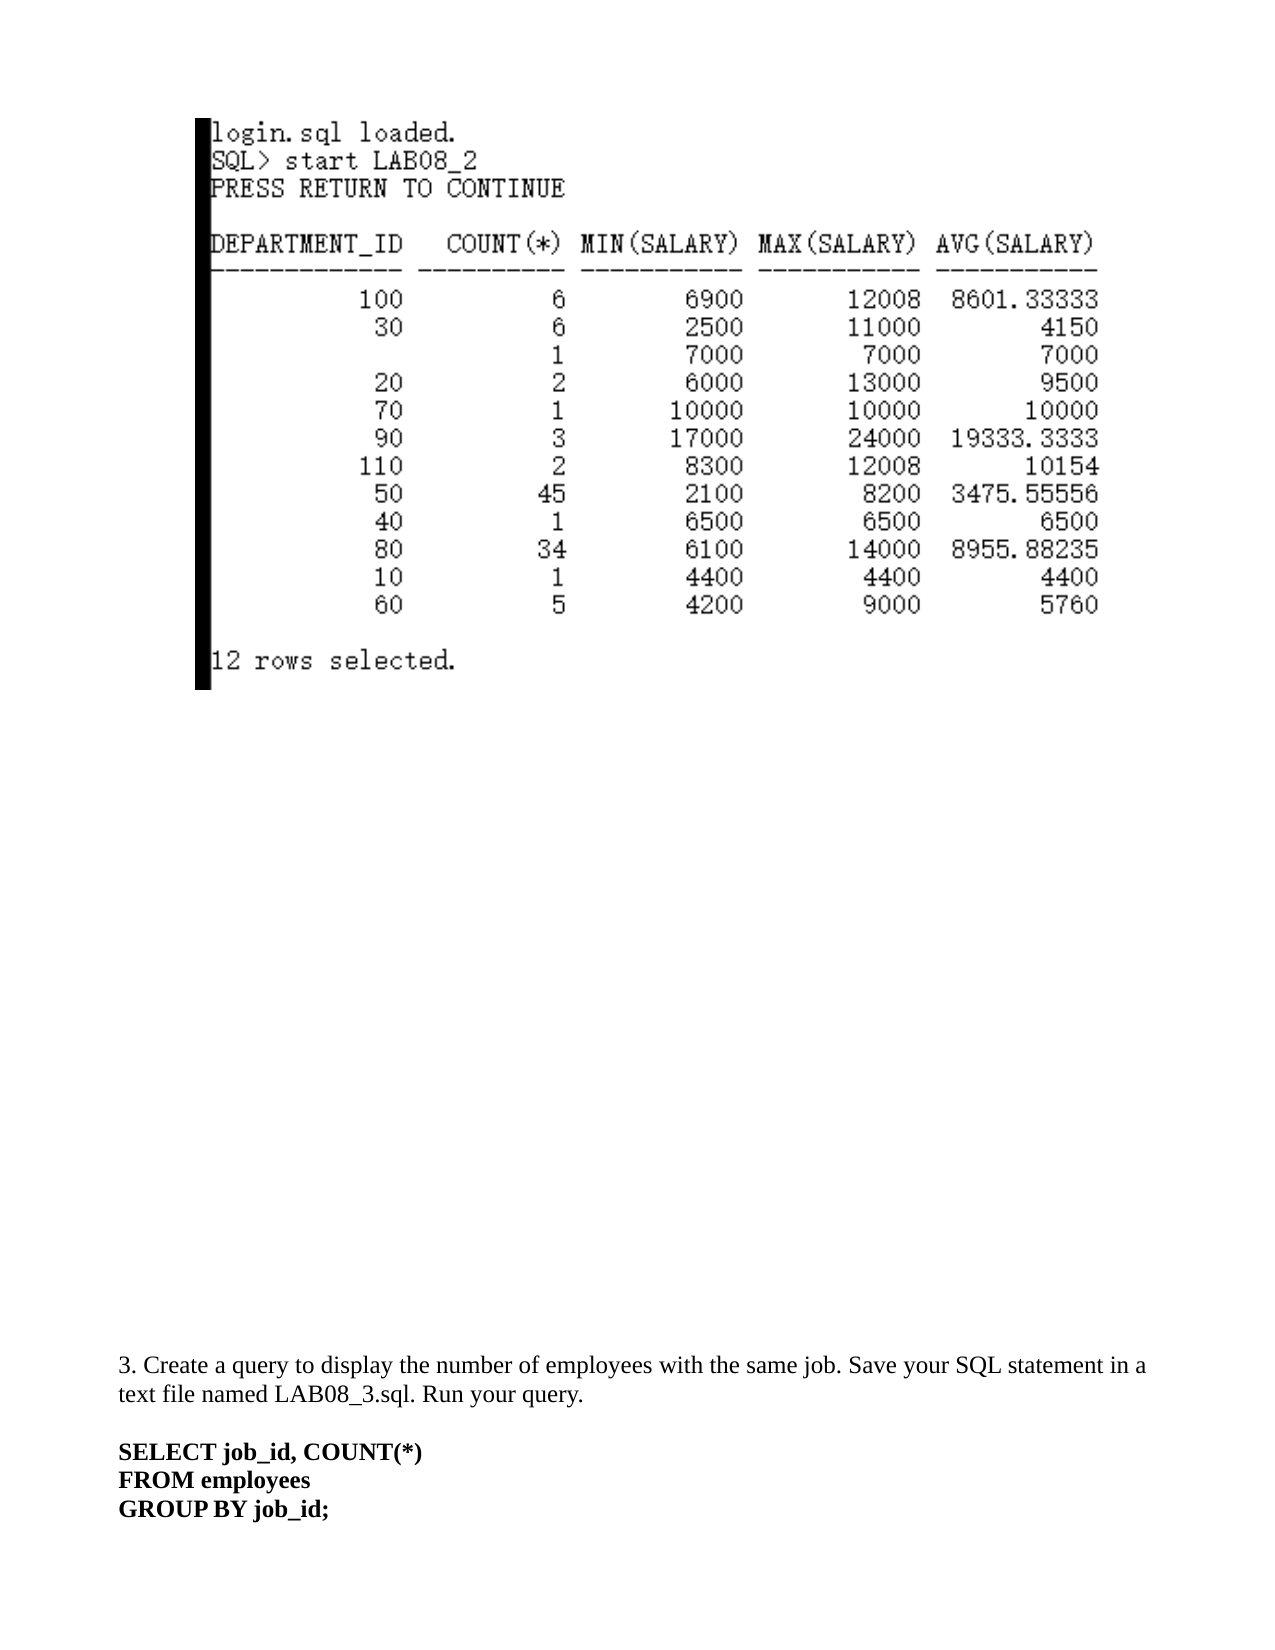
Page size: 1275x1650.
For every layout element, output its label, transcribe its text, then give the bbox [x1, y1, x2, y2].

text FROM employees [118, 1466, 1157, 1494]
picture [195, 118, 1179, 690]
text 3. Create a query to display the number of employees with the same job. Save your SQL statement in a text file named LAB08_3.sql. Run your query. [118, 1351, 1157, 1408]
text GROUP BY job_id; [118, 1494, 1157, 1523]
text SELECT job_id, COUNT(*) [118, 1437, 1157, 1466]
